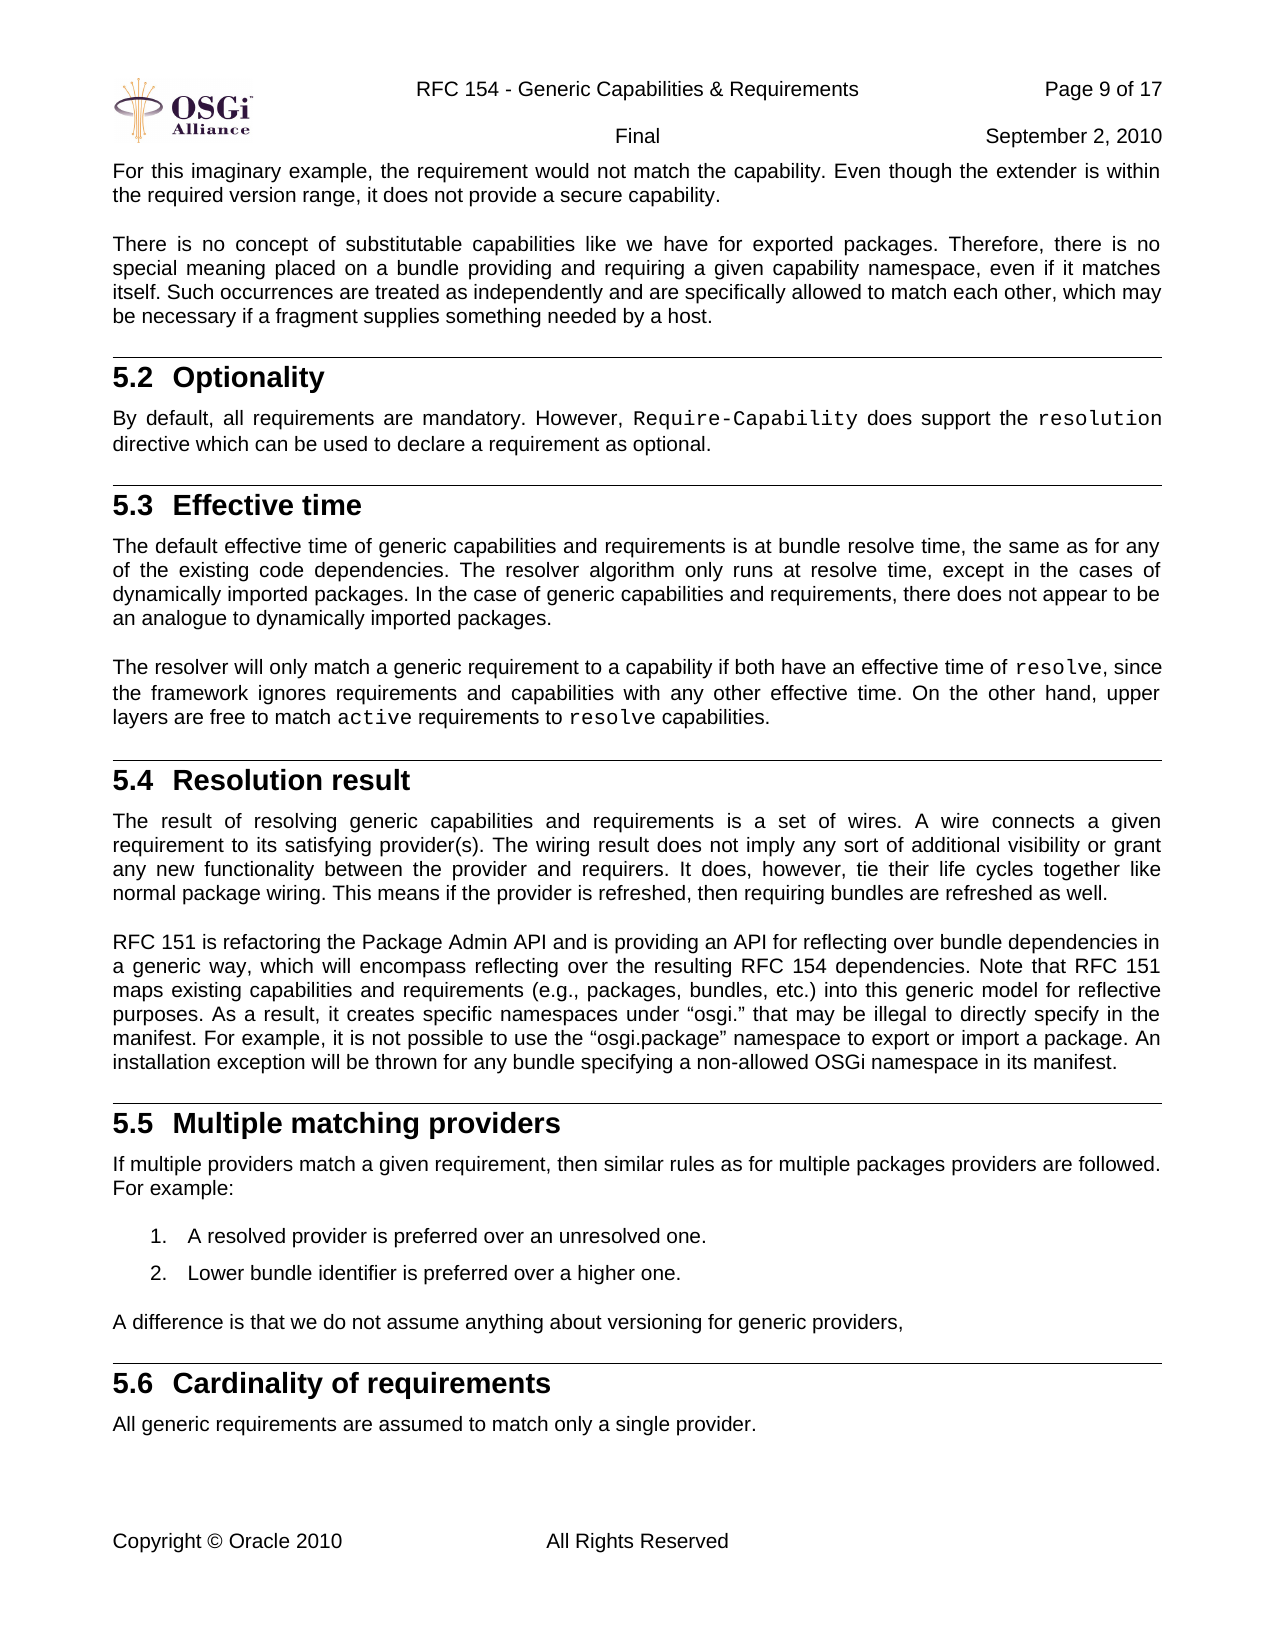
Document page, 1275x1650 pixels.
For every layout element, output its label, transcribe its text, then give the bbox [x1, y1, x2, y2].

text All generic requirements are assumed to match only a single provider. [112, 1412, 1162, 1436]
text If multiple providers match a given requirement, then similar rules as for multiple packages providers are followed. For example: [112, 1152, 1162, 1200]
subtitle Resolution result [112, 761, 1162, 796]
subtitle Optionality [112, 358, 1162, 393]
text The result of resolving generic capabilities and requirements is a set of wires. A wire connects a given requirement to its satisfying provider(s). The wiring result does not imply any sort of additional visibility or grant any new functionality between the provider and requirers. It does, however, tie their life cycles together like normal package wiring. This means if the provider is refreshed, then requiring bundles are refreshed as well. [112, 809, 1162, 905]
text A difference is that we do not assume anything about versioning for generic providers, [112, 1310, 1162, 1334]
text The default effective time of generic capabilities and requirements is at bundle resolve time, the same as for any of the existing code dependencies. The resolver algorithm only runs at resolve time, except in the cases of dynamically imported packages. In the case of generic capabilities and requirements, there does not appear to be an analogue to dynamically imported packages. [112, 534, 1162, 630]
picture [114, 78, 254, 143]
list Lower bundle identifier is preferred over a higher one. [150, 1261, 1162, 1285]
list A resolved provider is preferred over an unresolved one. [150, 1224, 1162, 1248]
text By default, all requirements are mandatory. However, Require-Capability does support the resolution directive which can be used to declare a requirement as optional. [112, 406, 1162, 456]
subtitle Cardinality of requirements [112, 1364, 1162, 1399]
text There is no concept of substitutable capabilities like we have for exported packages. Therefore, there is no special meaning placed on a bundle providing and requiring a given capability namespace, even if it matches itself. Such occurrences are treated as independently and are specifically allowed to match each other, which may be necessary if a fragment supplies something needed by a host. [112, 232, 1162, 328]
text For this imaginary example, the requirement would not match the capability. Even though the extender is within the required version range, it does not provide a secure capability. [112, 159, 1162, 207]
subtitle Multiple matching providers [112, 1104, 1162, 1139]
text RFC 151 is refactoring the Package Admin API and is providing an API for reflecting over bundle dependencies in a generic way, which will encompass reflecting over the resulting RFC 154 dependencies. Note that RFC 151 maps existing capabilities and requirements (e.g., packages, bundles, etc.) into this generic model for reflective purposes. As a result, it creates specific namespaces under “osgi.” that may be illegal to directly specify in the manifest. For example, it is not possible to use the “osgi.package” namespace to export or import a package. An installation exception will be thrown for any bundle specifying a non-allowed OSGi namespace in its manifest. [112, 930, 1162, 1073]
text The resolver will only match a generic requirement to a capability if both have an effective time of resolve, since the framework ignores requirements and capabilities with any other effective time. On the other hand, upper layers are free to match active requirements to resolve capabilities. [112, 655, 1162, 731]
subtitle Effective time [112, 486, 1162, 522]
